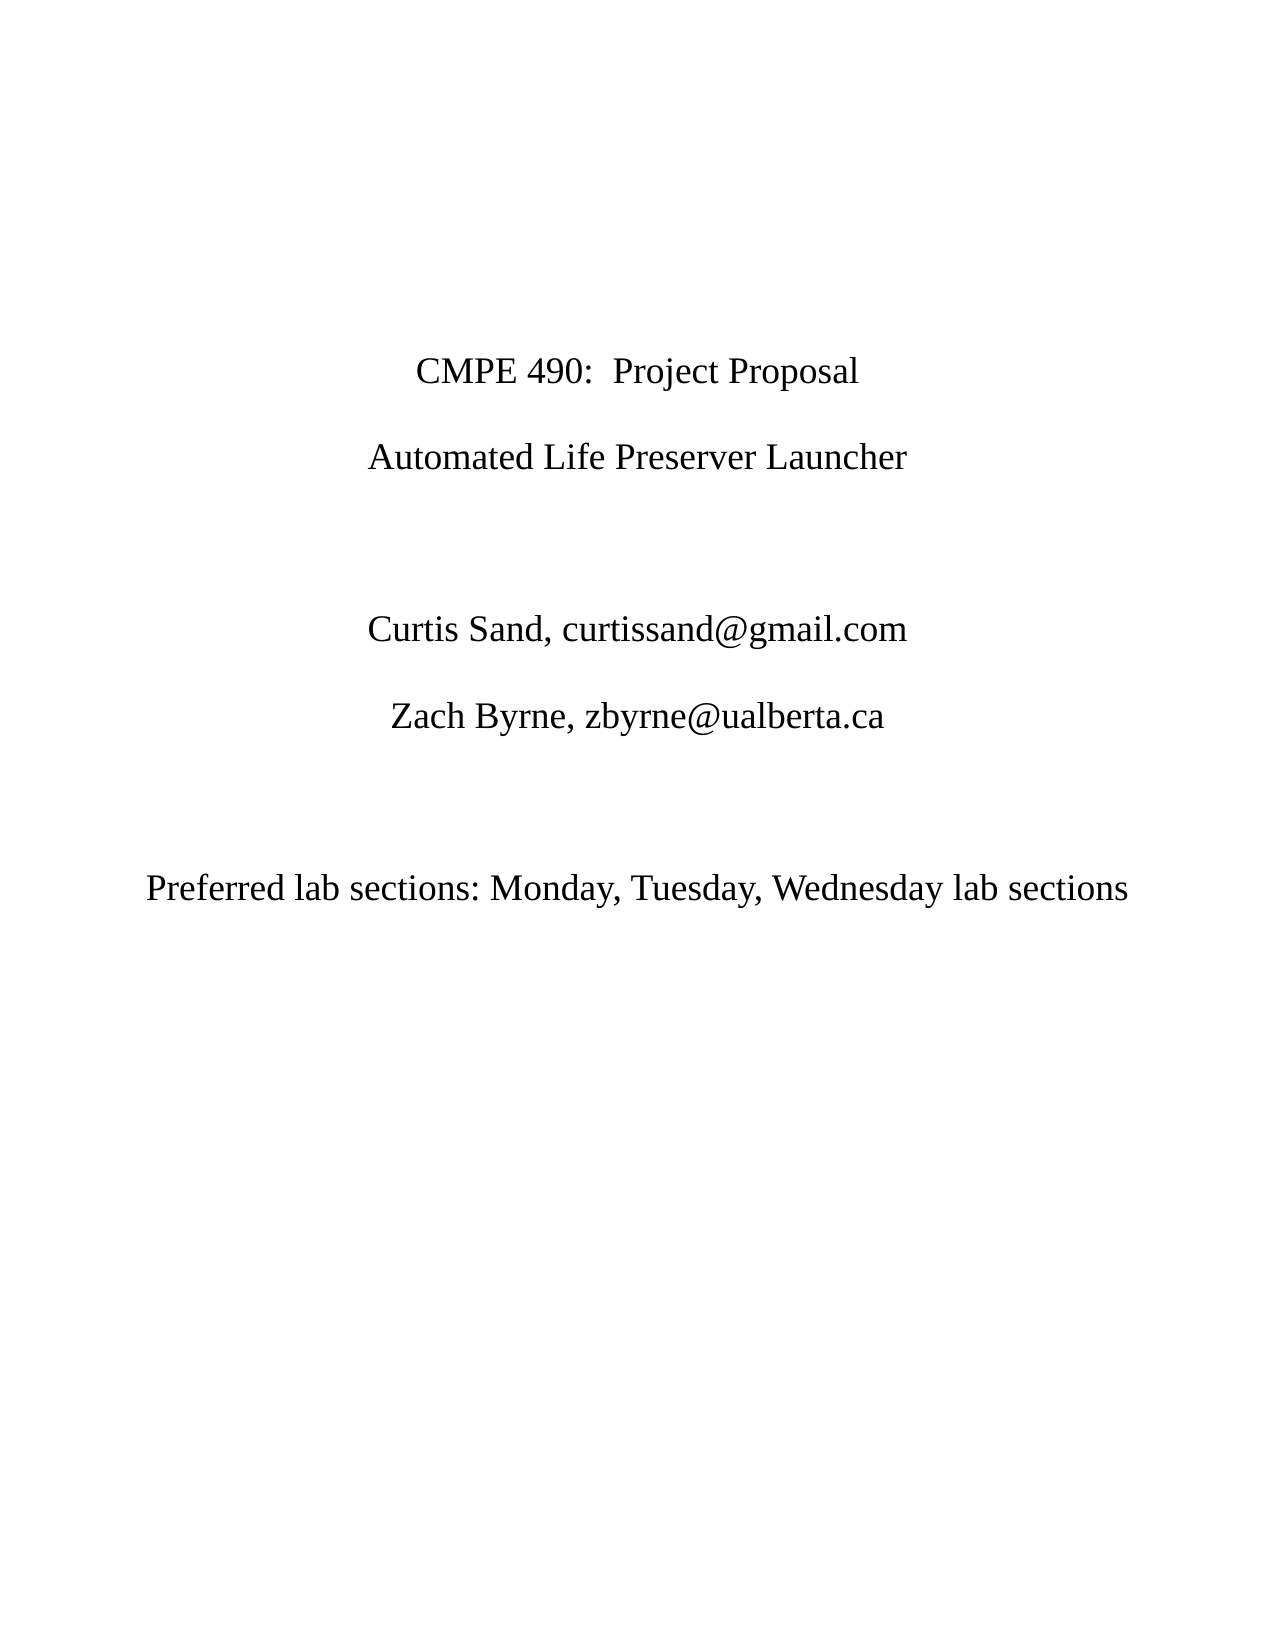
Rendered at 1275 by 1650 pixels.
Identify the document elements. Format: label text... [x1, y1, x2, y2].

text Automated Life Preserver Launcher [118, 434, 1157, 477]
text Zach Byrne, zbyrne@ualberta.ca [118, 693, 1157, 736]
text Curtis Sand, curtissand@gmail.com [118, 607, 1157, 650]
text CMPE 490: Project Proposal [118, 348, 1157, 391]
text Preferred lab sections: Monday, Tuesday, Wednesday lab sections [118, 866, 1157, 909]
